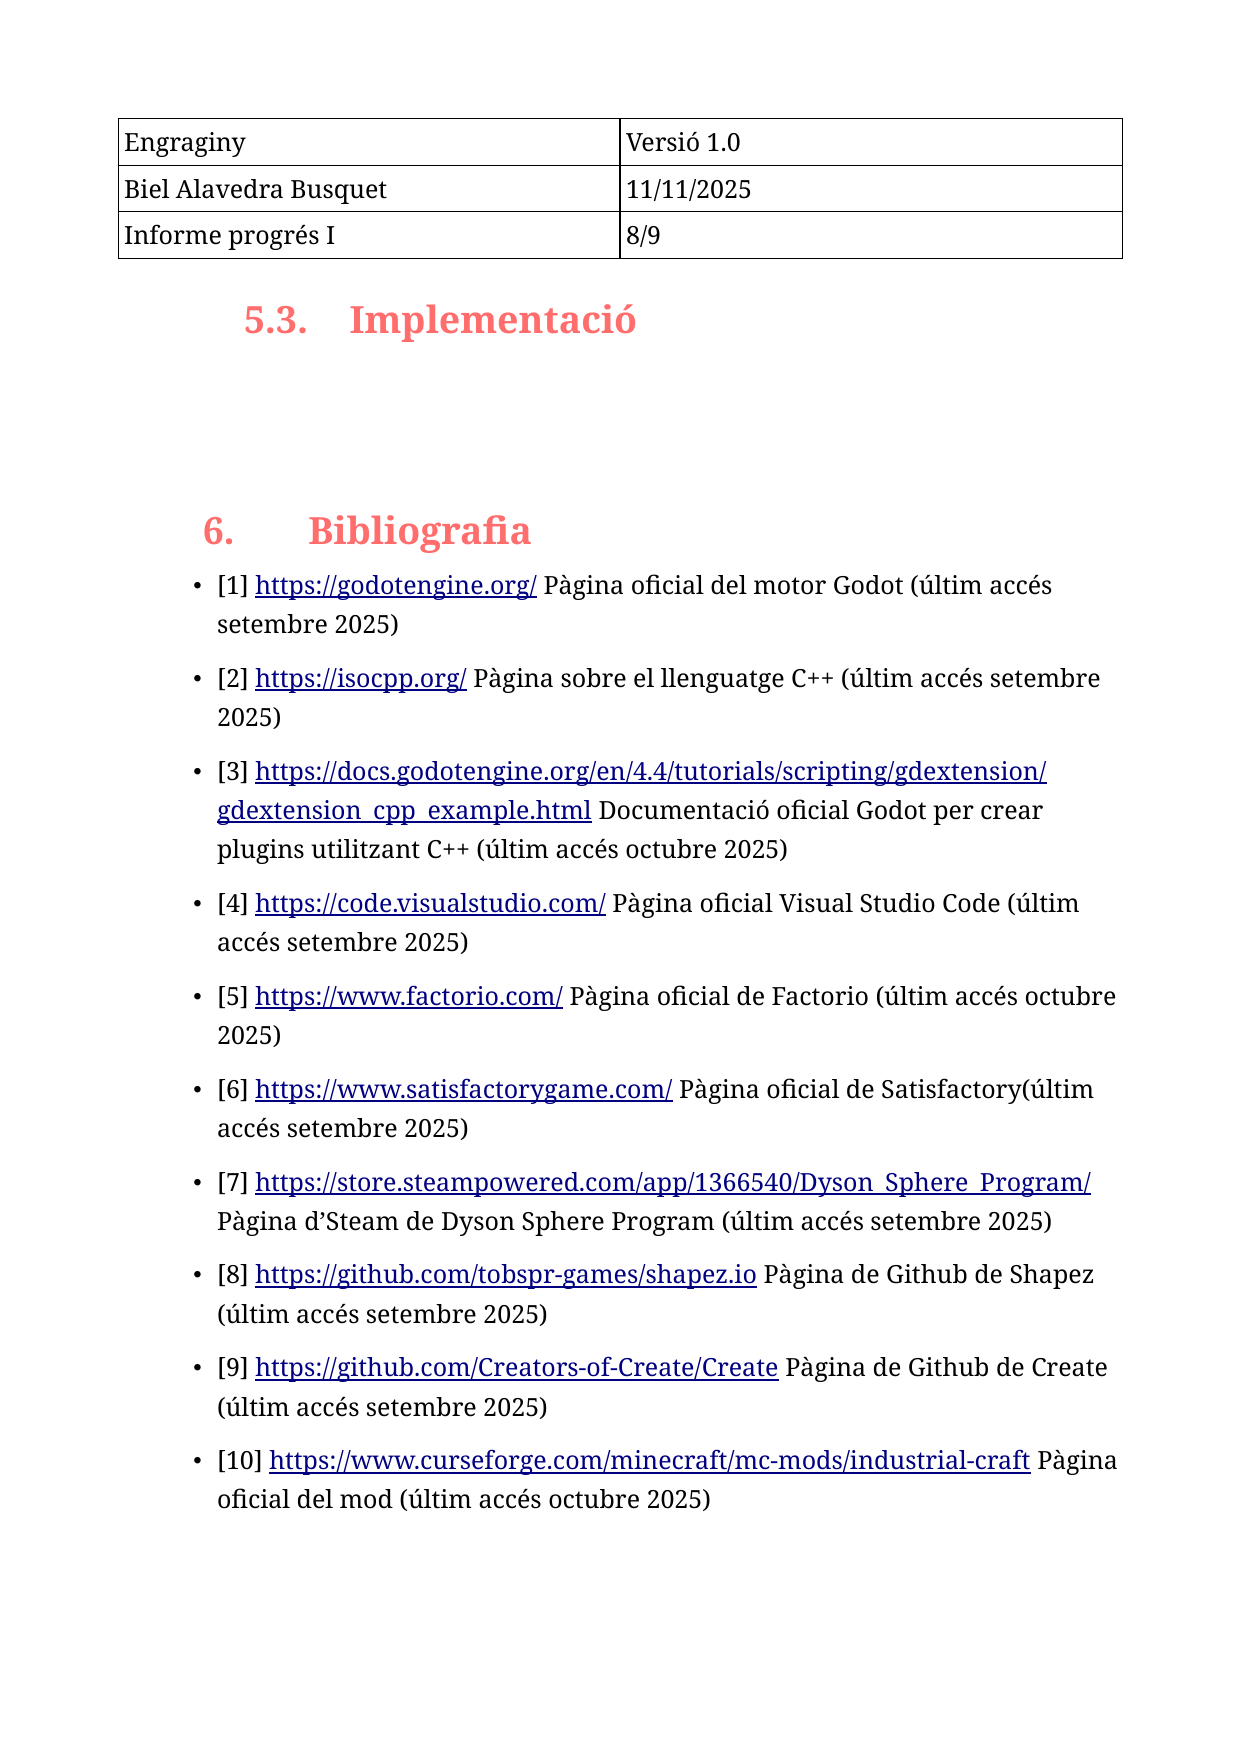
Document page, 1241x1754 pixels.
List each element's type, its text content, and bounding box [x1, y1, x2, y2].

list [8] https://github.com/tobspr-games/shapez.io Pàgina de Github de Shapez (últim accés setembre 2025) [193, 1257, 1122, 1330]
list [10] https://www.curseforge.com/minecraft/mc-mods/industrial-craft Pàgina oficial del mod (últim accés octubre 2025) [193, 1443, 1122, 1516]
list [1] https://godotengine.org/ Pàgina oficial del motor Godot (últim accés setembre 2025) [193, 567, 1122, 641]
subtitle Bibliografia [193, 504, 1122, 555]
subtitle Implementació [234, 293, 1122, 344]
list [9] https://github.com/Creators-of-Create/Create Pàgina de Github de Create (últim accés setembre 2025) [193, 1350, 1122, 1423]
list [7] https://store.steampowered.com/app/1366540/Dyson_Sphere_Program/ Pàgina d’Steam de Dyson Sphere Program (últim accés setembre 2025) [193, 1164, 1122, 1237]
list [6] https://www.satisfactorygame.com/ Pàgina oficial de Satisfactory(últim accés setembre 2025) [193, 1071, 1122, 1144]
list [4] https://code.visualstudio.com/ Pàgina oficial Visual Studio Code (últim accés setembre 2025) [193, 885, 1122, 959]
list [5] https://www.factorio.com/ Pàgina oficial de Factorio (últim accés octubre 2025) [193, 978, 1122, 1052]
list [3] https://docs.godotengine.org/en/4.4/tutorials/scripting/gdextension/gdextension_cpp_example.html Documentació oficial Godot per crear plugins utilitzant C++ (últim accés octubre 2025) [193, 753, 1122, 866]
list [2] https://isocpp.org/ Pàgina sobre el llenguatge C++ (últim accés setembre 2025) [193, 660, 1122, 734]
